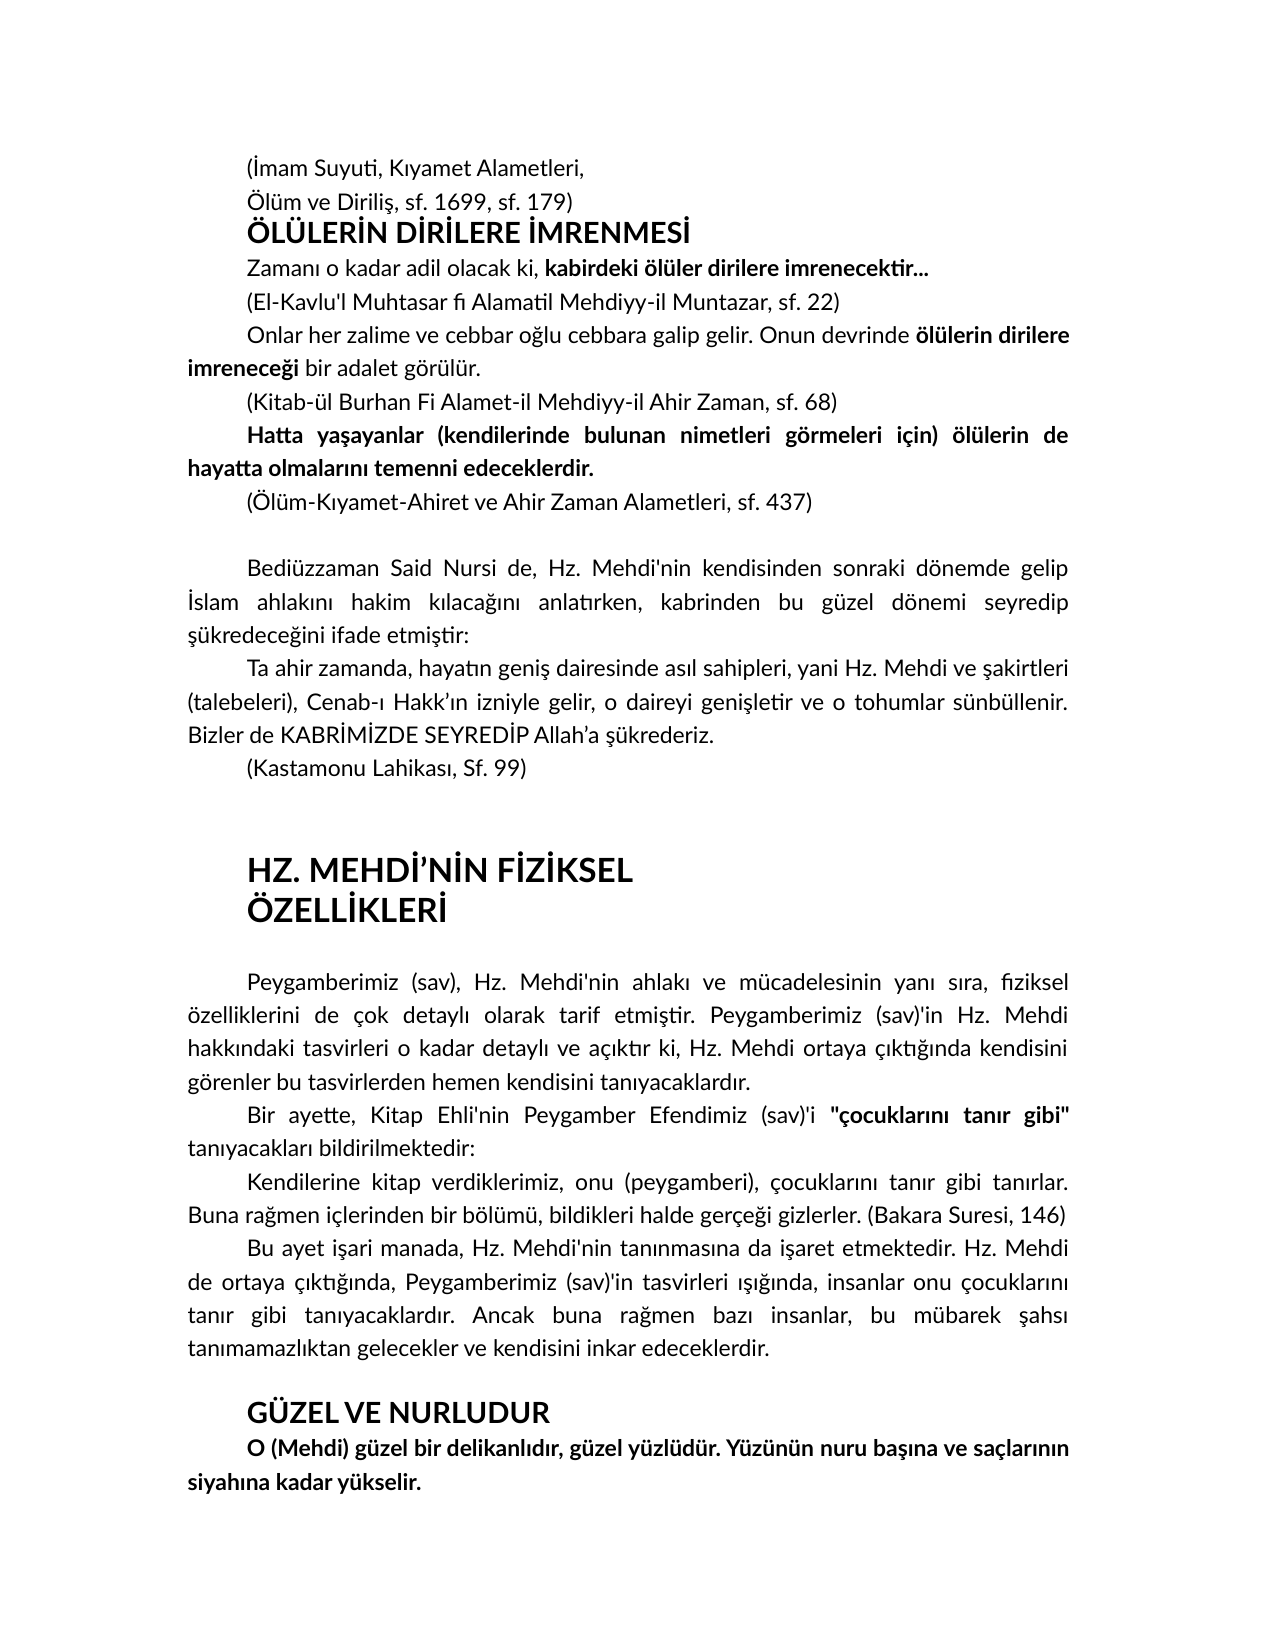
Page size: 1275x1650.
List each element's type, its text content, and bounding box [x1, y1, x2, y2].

text (İmam Suyuti, Kıyamet Alametleri, [187, 150, 1070, 183]
text (Kitab-ül Burhan Fi Alamet-il Mehdiyy-il Ahir Zaman, sf. 68) [187, 383, 1070, 417]
text Ta ahir zamanda, hayatın geniş dairesinde asıl sahipleri, yani Hz. Mehdi ve şakirtleri (talebeleri), Cenab-ı Hakk’ın izniyle gelir, o daireyi genişletir ve o tohumlar sünbüllenir. Bizler de KABRİMİZDE SEYREDİP Allah’a şükrederiz. [187, 650, 1070, 750]
text Hatta yaşayanlar (kendilerinde bulunan nimetleri görmeleri için) ölülerin de hayatta olmalarını temenni edeceklerdir. [187, 417, 1070, 483]
text (Ölüm-Kıyamet-Ahiret ve Ahir Zaman Alametleri, sf. 437) [187, 483, 1070, 517]
text (El-Kavlu'l Muhtasar fi Alamatil Mehdiyy-il Muntazar, sf. 22) [187, 283, 1070, 317]
text Bediüzzaman Said Nursi de, Hz. Mehdi'nin kendisinden sonraki dönemde gelip İslam ahlakını hakim kılacağını anlatırken, kabrinden bu güzel dönemi seyredip şükredeceğini ifade etmiştir: [187, 550, 1070, 650]
text GÜZEL VE NURLUDUR [187, 1397, 1070, 1430]
text Kendilerine kitap verdiklerimiz, onu (peygamberi), çocuklarını tanır gibi tanırlar. Buna rağmen içlerinden bir bölümü, bildikleri halde gerçeği gizlerler. (Bakara Suresi, 146) [187, 1163, 1070, 1230]
text ÖZELLİKLERİ [187, 890, 1070, 930]
text O (Mehdi) güzel bir delikanlıdır, güzel yüzlüdür. Yüzünün nuru başına ve saçlarının siyahına kadar yükselir. [187, 1430, 1070, 1497]
text ÖLÜLERİN DİRİLERE İMRENMESİ [187, 217, 1070, 250]
text Bu ayet işari manada, Hz. Mehdi'nin tanınmasına da işaret etmektedir. Hz. Mehdi de ortaya çıktığında, Peygamberimiz (sav)'in tasvirleri ışığında, insanlar onu çocuklarını tanır gibi tanıyacaklardır. Ancak buna rağmen bazı insanlar, bu mübarek şahsı tanımamazlıktan gelecekler ve kendisini inkar edeceklerdir. [187, 1230, 1070, 1363]
text Onlar her zalime ve cebbar oğlu cebbara galip gelir. Onun devrinde ölülerin dirilere imreneceği bir adalet görülür. [187, 317, 1070, 383]
text Ölüm ve Diriliş, sf. 1699, sf. 179) [187, 183, 1070, 217]
text (Kastamonu Lahikası, Sf. 99) [187, 750, 1070, 783]
text HZ. MEHDİ’NİN FİZİKSEL [187, 850, 1070, 890]
text Bir ayette, Kitap Ehli'nin Peygamber Efendimiz (sav)'i "çocuklarını tanır gibi" tanıyacakları bildirilmektedir: [187, 1097, 1070, 1163]
text Peygamberimiz (sav), Hz. Mehdi'nin ahlakı ve mücadelesinin yanı sıra, fiziksel özelliklerini de çok detaylı olarak tarif etmiştir. Peygamberimiz (sav)'in Hz. Mehdi hakkındaki tasvirleri o kadar detaylı ve açıktır ki, Hz. Mehdi ortaya çıktığında kendisini görenler bu tasvirlerden hemen kendisini tanıyacaklardır. [187, 963, 1070, 1097]
text Zamanı o kadar adil olacak ki, kabirdeki ölüler dirilere imrenecektir... [187, 250, 1070, 283]
